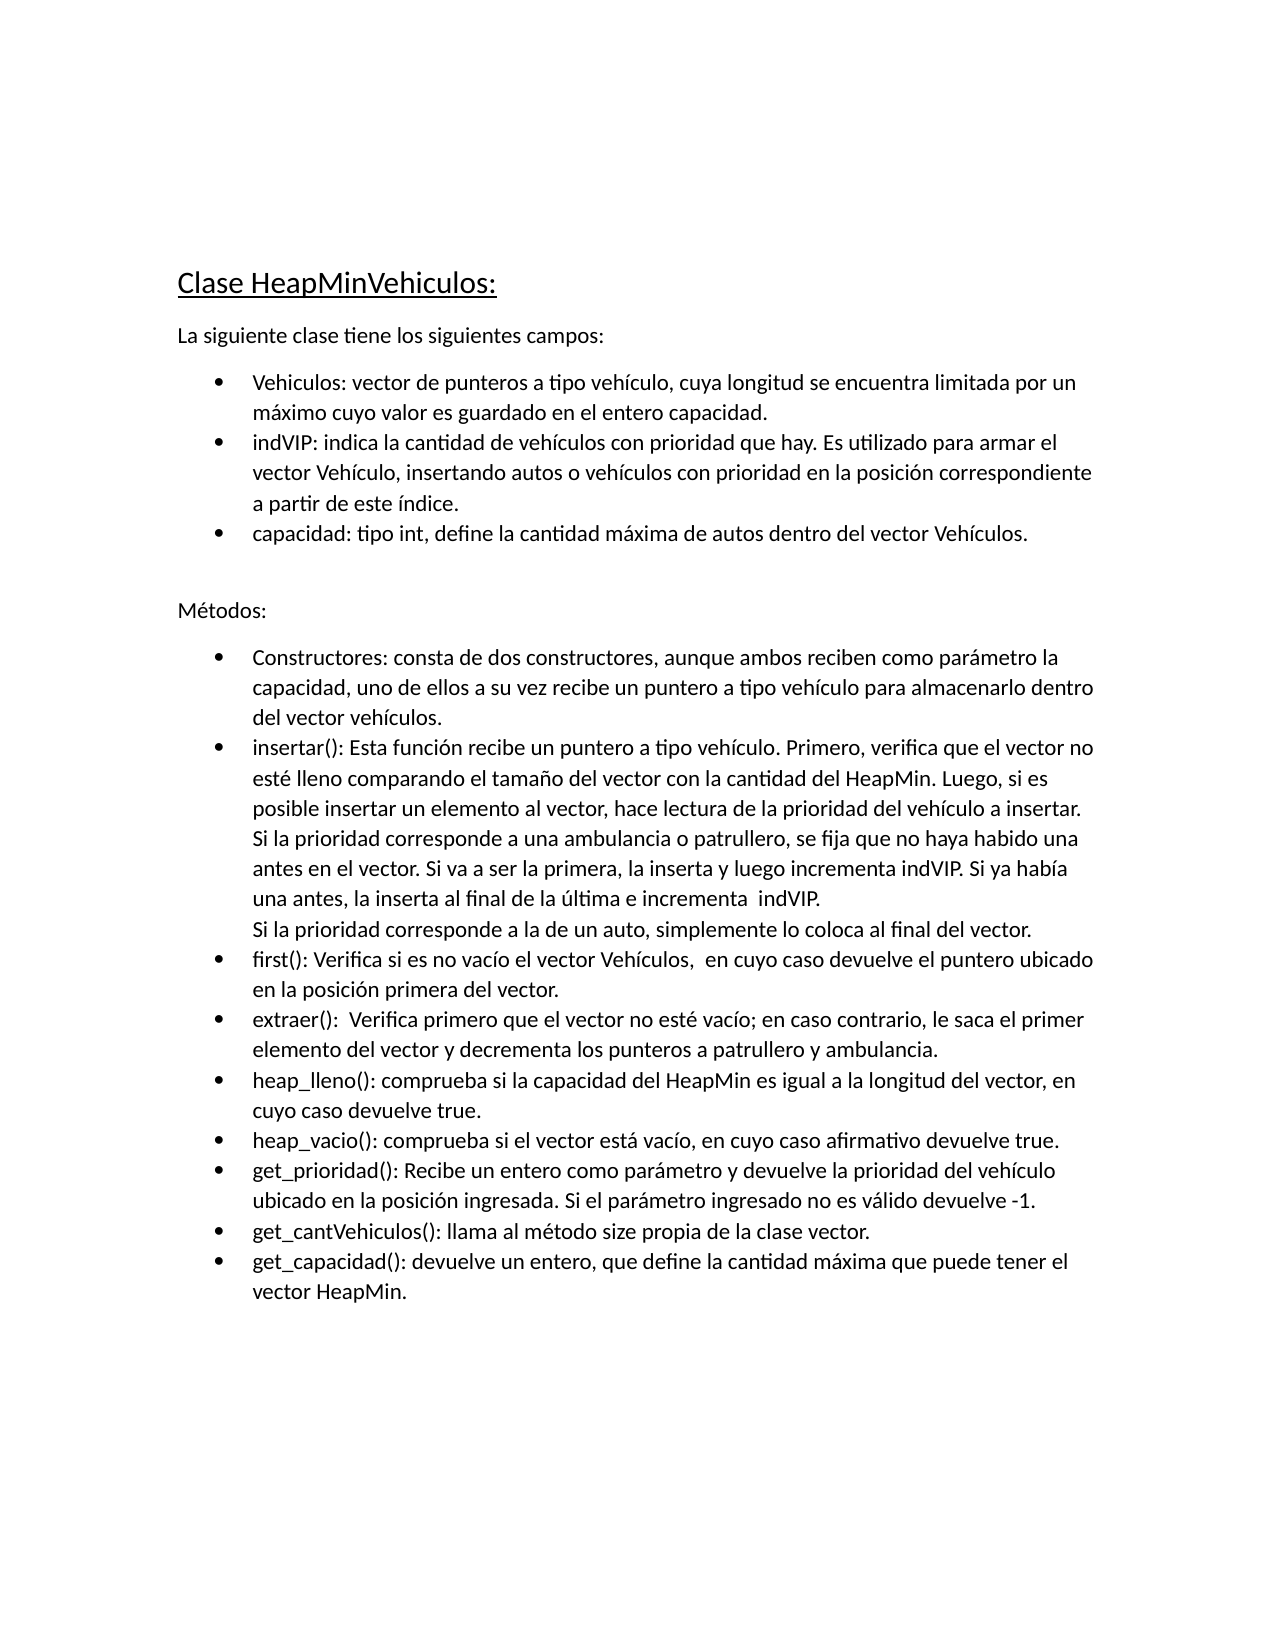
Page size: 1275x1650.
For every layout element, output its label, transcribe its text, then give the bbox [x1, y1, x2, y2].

list get_prioridad(): Recibe un entero como parámetro y devuelve la prioridad del vehículo ubicado en la posición ingresada. Si el parámetro ingresado no es válido devuelve -1. [215, 1156, 1098, 1215]
list capacidad: tipo int, define la cantidad máxima de autos dentro del vector Vehículos. [215, 519, 1098, 547]
text La siguiente clase tiene los siguientes campos: [177, 321, 1098, 349]
list insertar(): Esta función recibe un puntero a tipo vehículo. Primero, verifica que el vector no esté lleno comparando el tamaño del vector con la cantidad del HeapMin. Luego, si es posible insertar un elemento al vector, hace lectura de la prioridad del vehículo a insertar. [215, 733, 1098, 822]
list Constructores: consta de dos constructores, aunque ambos reciben como parámetro la capacidad, uno de ellos a su vez recibe un puntero a tipo vehículo para almacenarlo dentro del vector vehículos. [215, 643, 1098, 731]
list Si la prioridad corresponde a una ambulancia o patrullero, se fija que no haya habido una antes en el vector. Si va a ser la primera, la inserta y luego incrementa indVIP. Si ya había una antes, la inserta al final de la última e incrementa indVIP. Si la prioridad corresponde a la de un auto, simplemente lo coloca al final del vector. [252, 824, 1098, 943]
list heap_lleno(): comprueba si la capacidad del HeapMin es igual a la longitud del vector, en cuyo caso devuelve true. [215, 1066, 1098, 1124]
list Vehiculos: vector de punteros a tipo vehículo, cuya longitud se encuentra limitada por un máximo cuyo valor es guardado en el entero capacidad. [215, 368, 1098, 426]
list heap_vacio(): comprueba si el vector está vacío, en cuyo caso afirmativo devuelve true. [215, 1126, 1098, 1154]
list indVIP: indica la cantidad de vehículos con prioridad que hay. Es utilizado para armar el vector Vehículo, insertando autos o vehículos con prioridad en la posición correspondiente a partir de este índice. [215, 428, 1098, 517]
text Clase HeapMinVehiculos: [177, 263, 1098, 301]
list get_cantVehiculos(): llama al método size propia de la clase vector. [215, 1217, 1098, 1245]
list first(): Verifica si es no vacío el vector Vehículos, en cuyo caso devuelve el puntero ubicado en la posición primera del vector. [215, 945, 1098, 1003]
text Métodos: [177, 596, 1098, 624]
list get_capacidad(): devuelve un entero, que define la cantidad máxima que puede tener el vector HeapMin. [215, 1247, 1098, 1305]
list extraer(): Verifica primero que el vector no esté vacío; en caso contrario, le saca el primer elemento del vector y decrementa los punteros a patrullero y ambulancia. [215, 1005, 1098, 1064]
